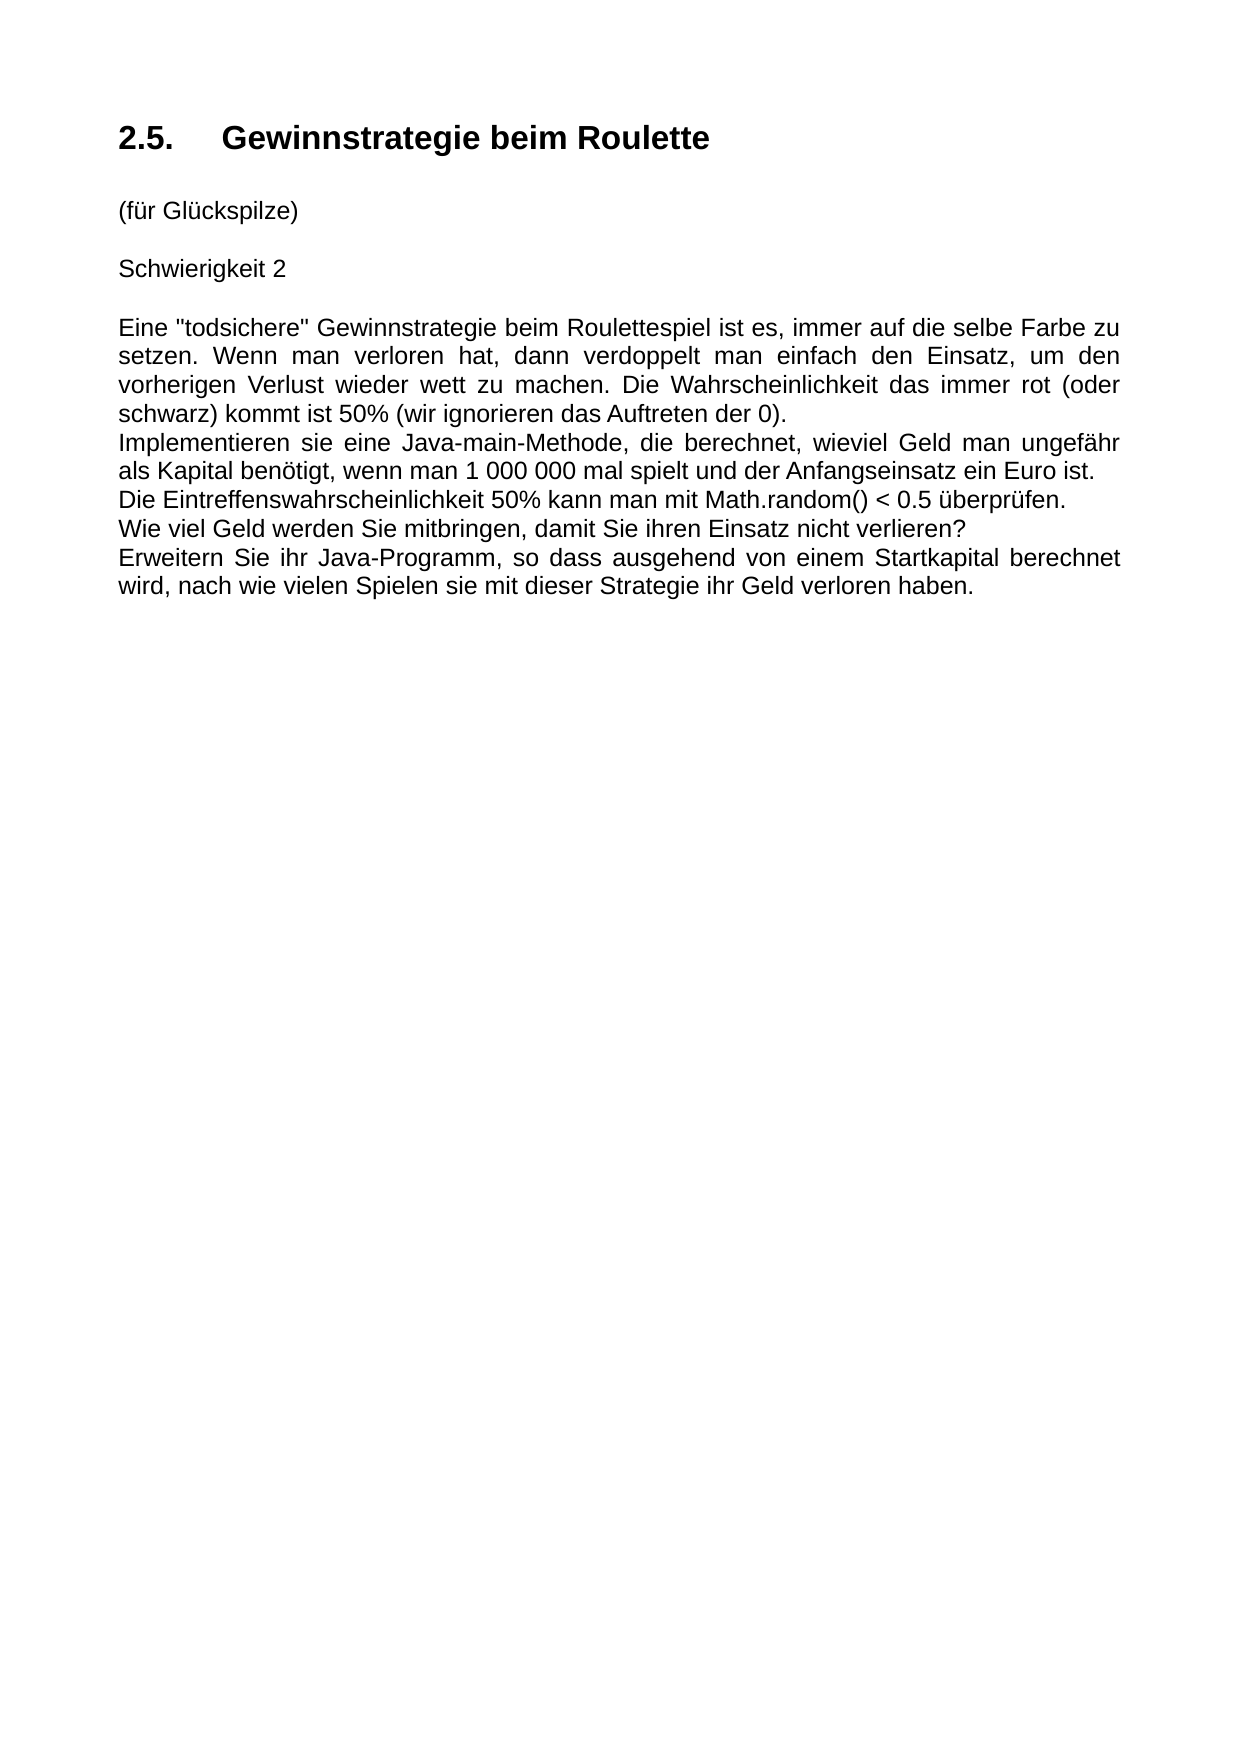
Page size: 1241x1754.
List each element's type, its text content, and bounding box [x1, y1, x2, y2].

text Schwierigkeit 2 [118, 254, 1122, 283]
text Erweitern Sie ihr Java-Programm, so dass ausgehend von einem Startkapital berechnet wird, nach wie vielen Spielen sie mit dieser Strategie ihr Geld verloren haben. [118, 543, 1122, 600]
text Wie viel Geld werden Sie mitbringen, damit Sie ihren Einsatz nicht verlieren? [118, 514, 1122, 543]
text Implementieren sie eine Java-main-Methode, die berechnet, wieviel Geld man ungefähr als Kapital benötigt, wenn man 1 000 000 mal spielt und der Anfangseinsatz ein Euro ist. [118, 428, 1122, 485]
list Gewinnstrategie beim Roulette [118, 118, 1122, 157]
text (für Glückspilze) [118, 196, 1122, 225]
text Die Eintreffenswahrscheinlichkeit 50% kann man mit Math.random() < 0.5 überprüfen. [118, 485, 1122, 514]
text Eine "todsichere" Gewinnstrategie beim Roulettespiel ist es, immer auf die selbe Farbe zu setzen. Wenn man verloren hat, dann verdoppelt man einfach den Einsatz, um den vorherigen Verlust wieder wett zu machen. Die Wahrscheinlichkeit das immer rot (oder schwarz) kommt ist 50% (wir ignorieren das Auftreten der 0). [118, 313, 1122, 428]
